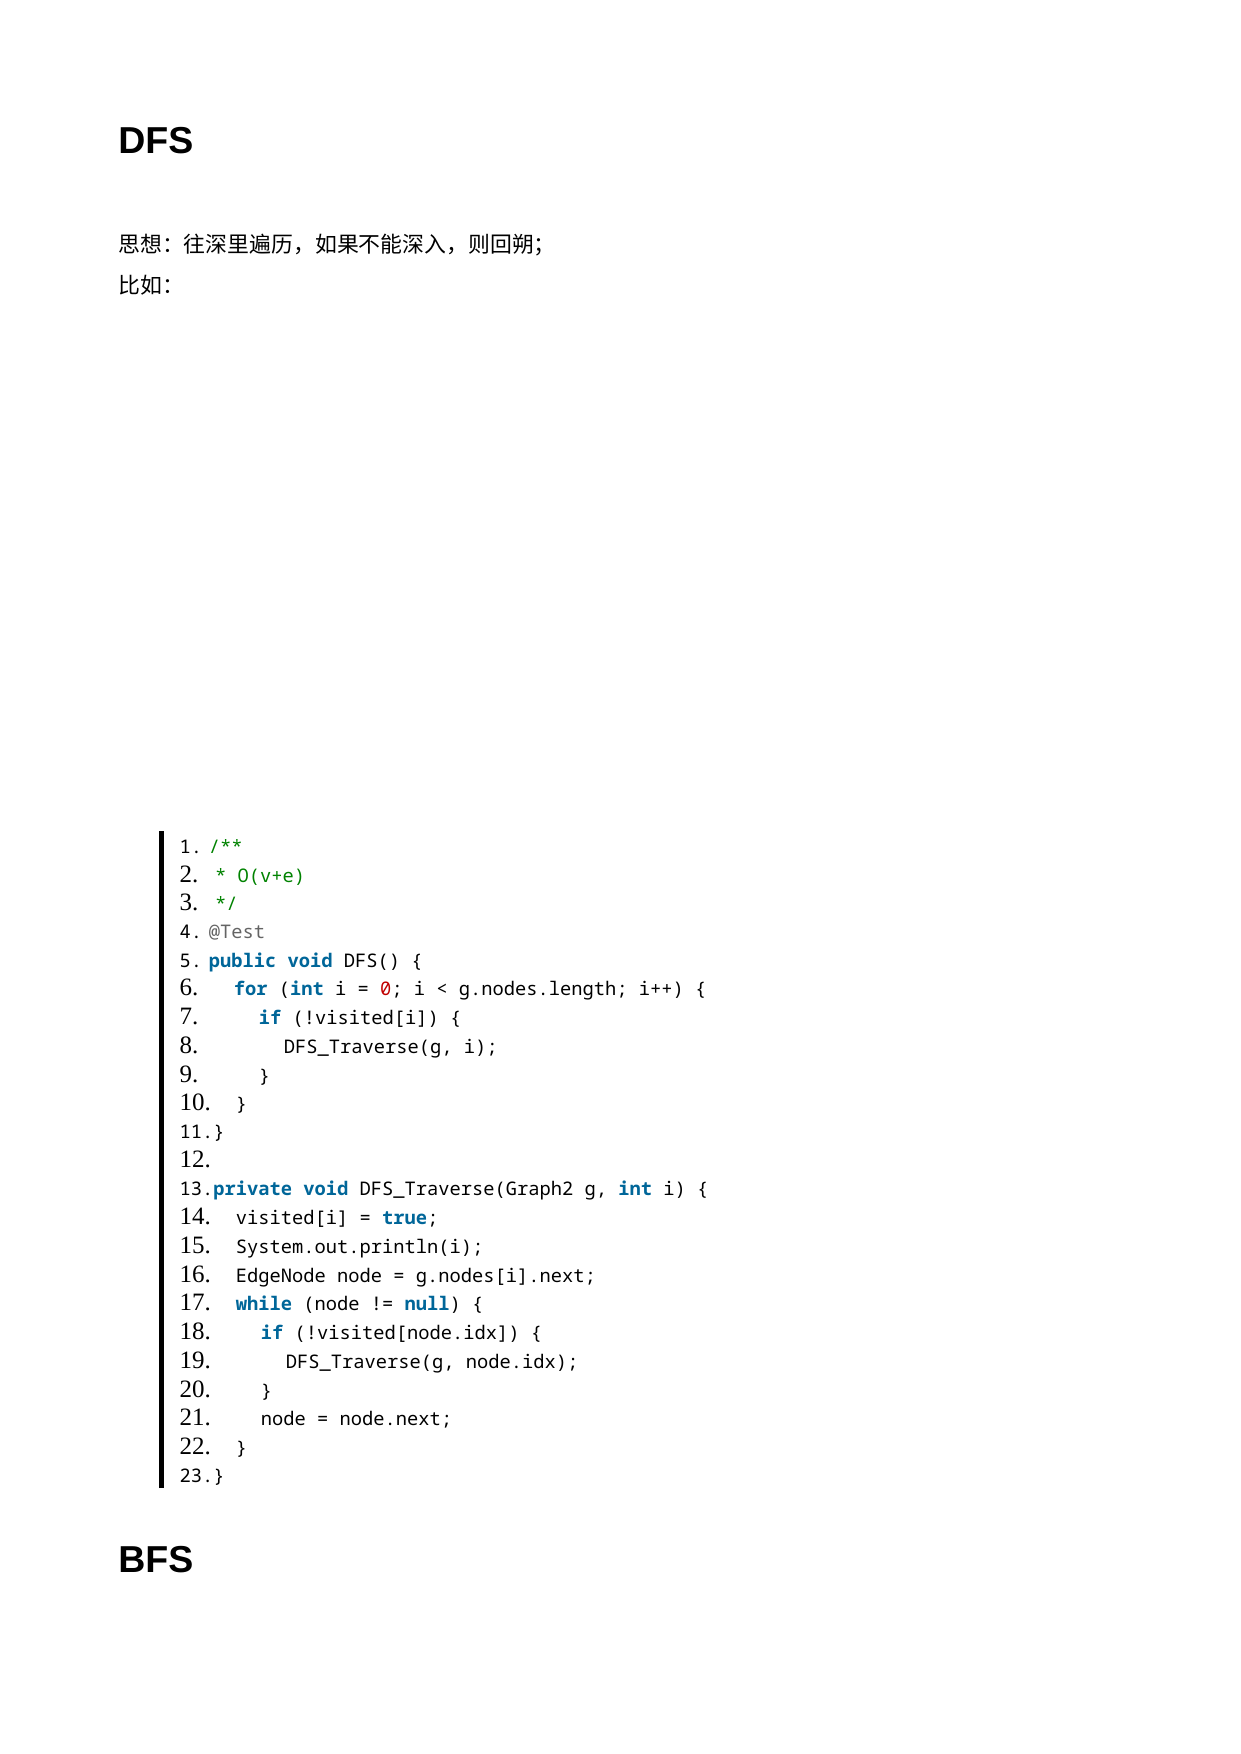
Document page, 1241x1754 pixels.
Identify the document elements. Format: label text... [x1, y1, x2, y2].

subtitle BFS [118, 1537, 1122, 1580]
list if (!visited[i]) { [164, 1001, 1122, 1030]
list } [164, 1087, 1122, 1116]
subtitle DFS [118, 118, 1122, 161]
list DFS_Traverse(g, node.idx); [164, 1345, 1122, 1374]
list } [164, 1431, 1122, 1460]
list visited[i] = true; [164, 1201, 1122, 1230]
list } [164, 1059, 1122, 1087]
list System.out.println(i); [164, 1230, 1122, 1259]
list * O(v+e) [164, 859, 1122, 887]
text 思想：往深里遍历，如果不能深入，则回朔； [118, 216, 1122, 257]
list private void DFS_Traverse(Graph2 g, int i) { [164, 1173, 1122, 1201]
list @Test [164, 916, 1122, 944]
list /** [164, 831, 1122, 859]
text 比如： [118, 257, 1122, 298]
list } [164, 1374, 1122, 1402]
list EdgeNode node = g.nodes[i].next; [164, 1259, 1122, 1287]
list } [164, 1116, 1122, 1144]
list while (node != null) { [164, 1287, 1122, 1316]
list */ [164, 887, 1122, 916]
list node = node.next; [164, 1402, 1122, 1431]
list for (int i = 0; i < g.nodes.length; i++) { [164, 972, 1122, 1001]
list DFS_Traverse(g, i); [164, 1030, 1122, 1059]
list if (!visited[node.idx]) { [164, 1316, 1122, 1345]
list } [164, 1460, 1122, 1488]
list public void DFS() { [164, 944, 1122, 972]
text [java] view plain copy [0, 790, 1106, 831]
